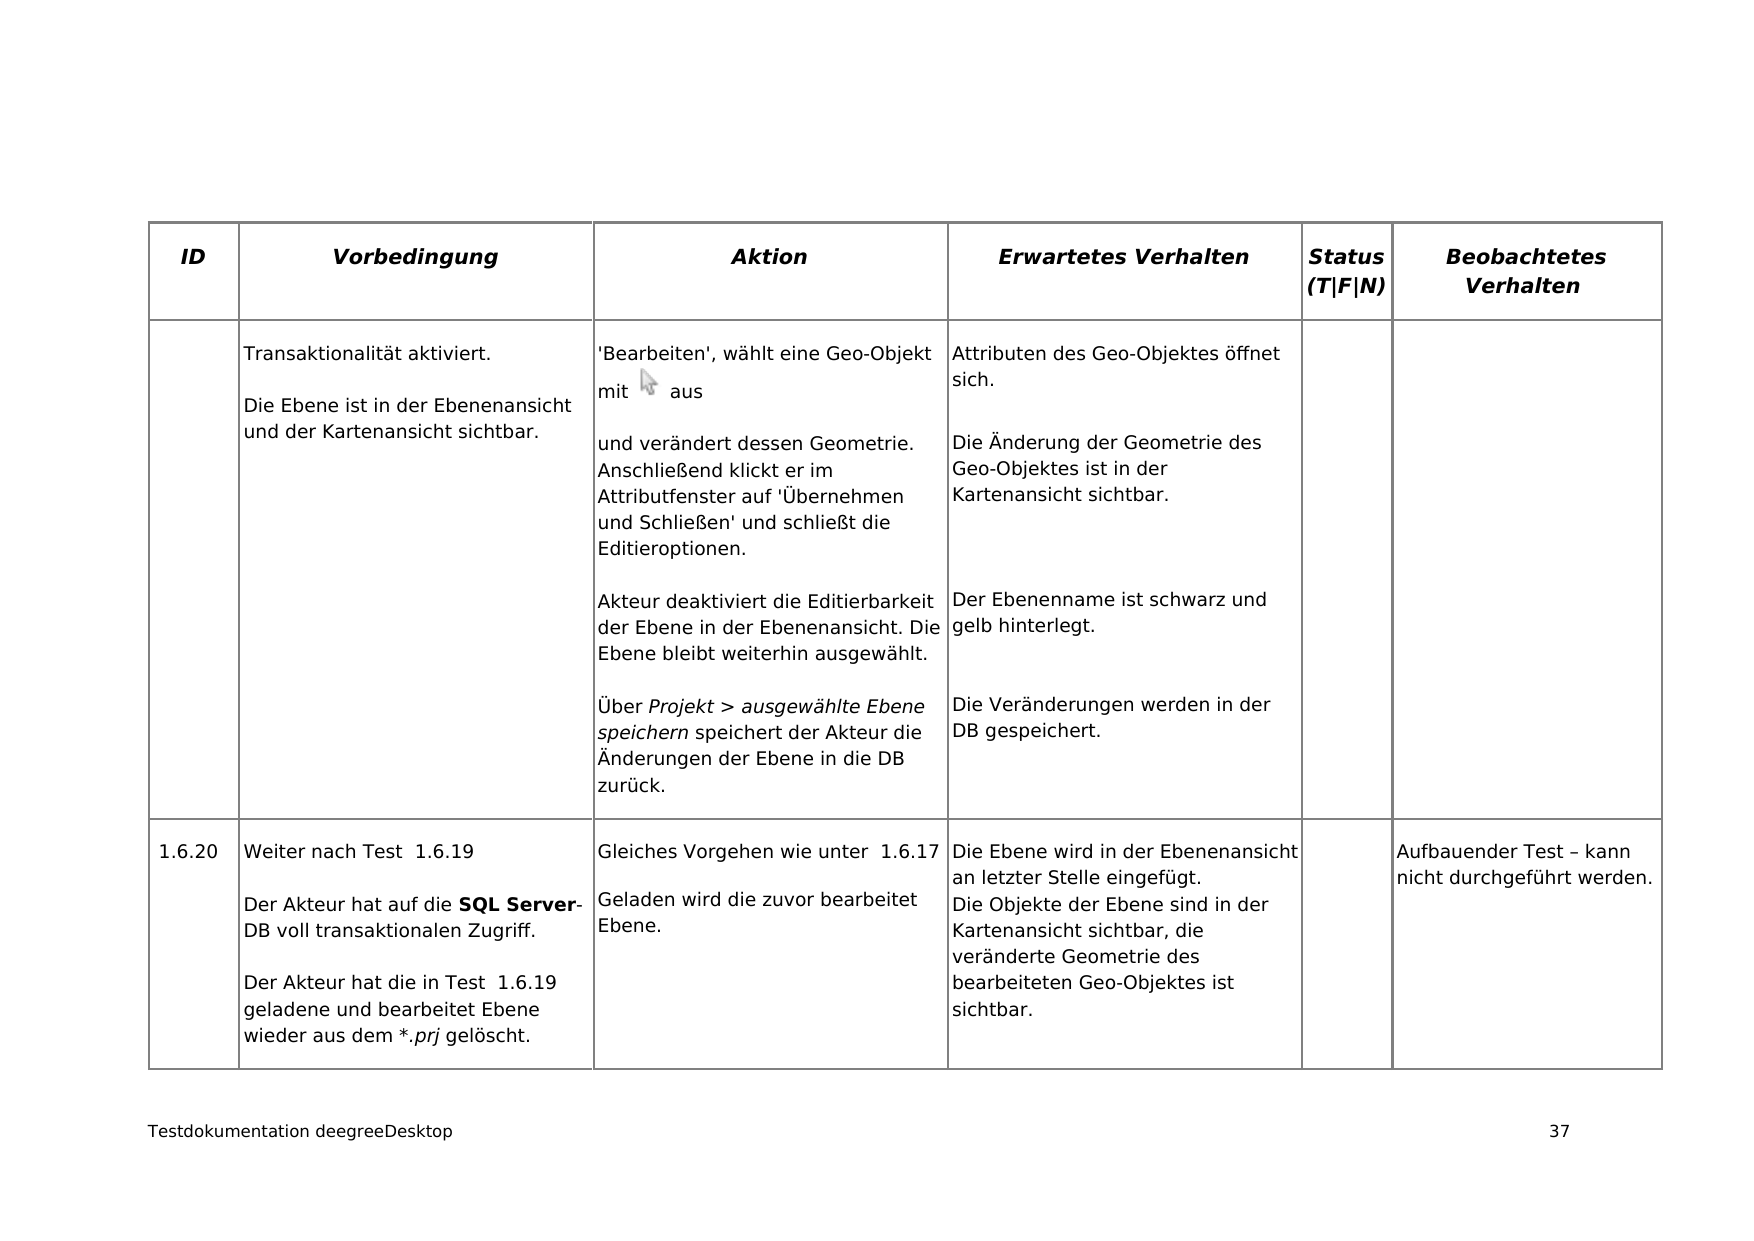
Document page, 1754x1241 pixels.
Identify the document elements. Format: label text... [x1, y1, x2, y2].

table_header ID [150, 224, 238, 319]
table_cell [1303, 321, 1391, 818]
table_header Erwartetes Verhalten [949, 224, 1301, 319]
table_cell Gleiches Vorgehen wie unter 1.6.17 Geladen wird die zuvor bearbeitet Ebene. [595, 820, 947, 1068]
picture [634, 368, 664, 399]
table_cell [150, 321, 238, 818]
table_cell Weiter nach Test 1.6.19 Der Akteur hat auf die SQL Server-DB voll transaktionalen Zugriff. Der Akteur hat die in Test 1.6.19 geladene und bearbeitet Ebene wieder aus dem *.prj gelöscht. [240, 820, 592, 1068]
table_cell [1303, 820, 1391, 1068]
table_cell Attributen des Geo-Objektes öffnet sich. Die Änderung der Geometrie des Geo-Objektes ist in der Kartenansicht sichtbar. Der Ebenenname ist schwarz und gelb hinterlegt. Die Veränderungen werden in der DB gespeichert. [949, 321, 1301, 818]
table_header Aktion [595, 224, 947, 319]
table_header Vorbedingung [240, 224, 592, 319]
table_cell Transaktionalität aktiviert. Die Ebene ist in der Ebenenansicht und der Kartenansicht sichtbar. [240, 321, 592, 818]
table_header Status (T|F|N) [1303, 224, 1391, 319]
table_cell Die Ebene wird in der Ebenenansicht an letzter Stelle eingefügt. Die Objekte der Ebene sind in der Kartenansicht sichtbar, die veränderte Geometrie des bearbeiteten Geo-Objektes ist sichtbar. [949, 820, 1301, 1068]
table_cell Aufbauender Test – kann nicht durchgeführt werden. [1394, 820, 1661, 1068]
table_cell [150, 820, 238, 1068]
table_cell 'Bearbeiten', wählt eine Geo-Objekt mit aus und verändert dessen Geometrie. Anschließend klickt er im Attributfenster auf 'Übernehmen und Schließen' und schließt die Editieroptionen. Akteur deaktiviert die Editierbarkeit der Ebene in der Ebenenansicht. Die Ebene bleibt weiterhin ausgewählt. Über Projekt > ausgewählte Ebene speichern speichert der Akteur die Änderungen der Ebene in die DB zurück. [595, 321, 947, 818]
table_header Beobachtetes Verhalten [1394, 224, 1661, 319]
table_cell [1394, 321, 1661, 818]
